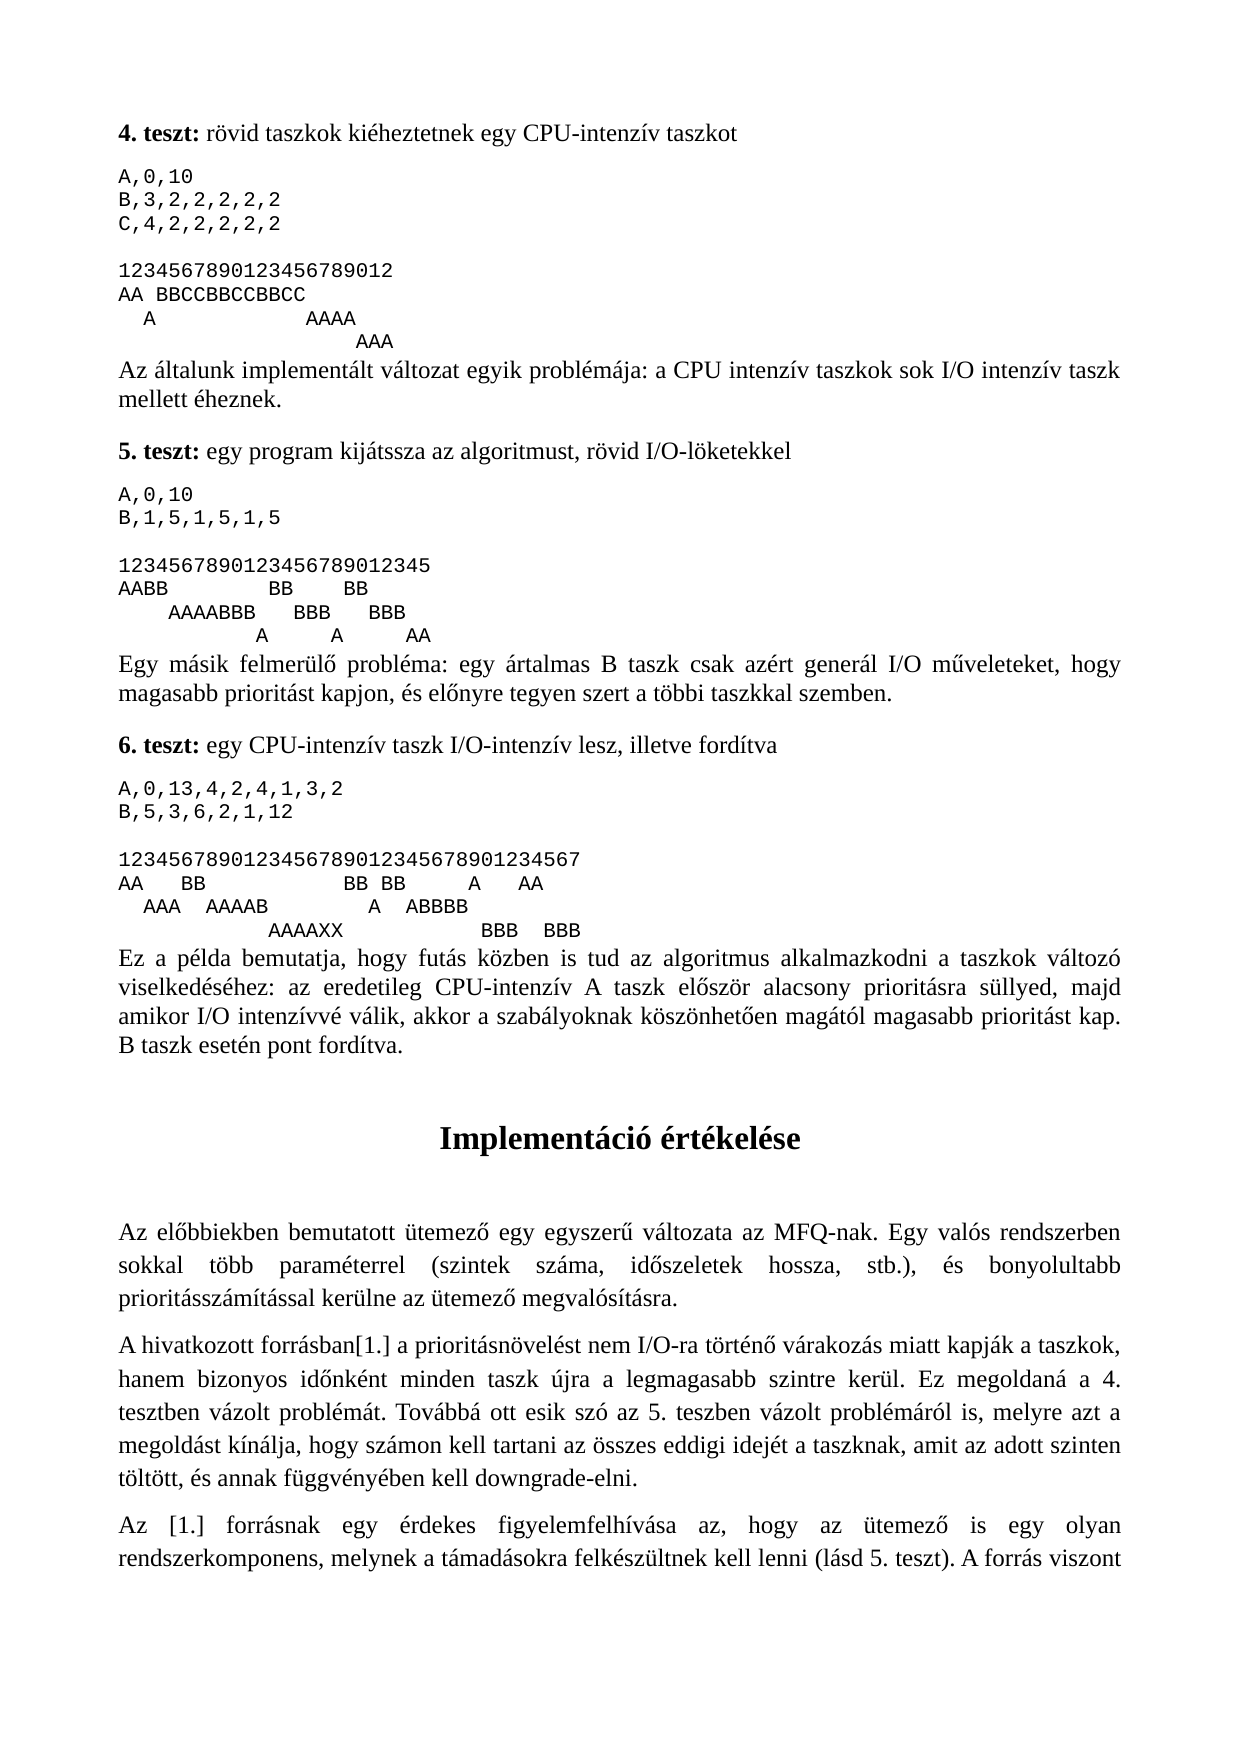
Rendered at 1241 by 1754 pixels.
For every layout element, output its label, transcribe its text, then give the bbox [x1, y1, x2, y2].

text Az általunk implementált változat egyik problémája: a CPU intenzív taszkok sok I/O intenzív taszk mellett éheznek. [118, 355, 1122, 412]
text Egy másik felmerülő probléma: egy ártalmas B taszk csak azért generál I/O műveleteket, hogy magasabb prioritást kapjon, és előnyre tegyen szert a többi taszkkal szemben. [118, 649, 1122, 707]
text 6. teszt: egy CPU-intenzív taszk I/O-intenzív lesz, illetve fordítva [118, 730, 1122, 759]
text AAA AAAAB A ABBBB [118, 896, 1122, 920]
text 1234567890123456789012345 [118, 554, 1122, 578]
text AA BBCCBBCCBBCC [118, 284, 1122, 308]
text A A AA [118, 626, 1122, 649]
text B,5,3,6,2,1,12 [118, 802, 1122, 825]
text 5. teszt: egy program kijátssza az algoritmust, rövid I/O-löketekkel [118, 436, 1122, 465]
text A hivatkozott forrásban[1.] a prioritásnövelést nem I/O-ra történő várakozás miatt kapják a taszkok, hanem bizonyos időnként minden taszk újra a legmagasabb szintre kerül. Ez megoldaná a 4. tesztben vázolt problémát. Továbbá ott esik szó az 5. teszben vázolt problémáról is, melyre azt a megoldást kínálja, hogy számon kell tartani az összes eddigi idejét a taszknak, amit az adott szinten töltött, és annak függvényében kell downgrade-elni. [118, 1331, 1122, 1491]
text AAAAXX BBB BBB [118, 920, 1122, 943]
text C,4,2,2,2,2,2 [118, 213, 1122, 237]
text 4. teszt: rövid taszkok kiéheztetnek egy CPU-intenzív taszkot [118, 118, 1122, 147]
text Az előbbiekben bemutatott ütemező egy egyszerű változata az MFQ-nak. Egy valós rendszerben sokkal több paraméterrel (szintek száma, időszeletek hossza, stb.), és bonyolultabb prioritásszámítással kerülne az ütemező megvalósításra. [118, 1217, 1122, 1312]
text B,1,5,1,5,1,5 [118, 507, 1122, 531]
text AAA [118, 331, 1122, 355]
text Az [1.] forrásnak egy érdekes figyelemfelhívása az, hogy az ütemező is egy olyan rendszerkomponens, melynek a támadásokra felkészültnek kell lenni (lásd 5. teszt). A forrás viszont [118, 1510, 1122, 1572]
text 1234567890123456789012345678901234567 [118, 849, 1122, 872]
text A,0,10 [118, 484, 1122, 507]
subtitle Implementáció értékelése [118, 1118, 1122, 1157]
text A AAAA [118, 308, 1122, 331]
text AA BB BB BB A AA [118, 872, 1122, 896]
text AAAABBB BBB BBB [118, 602, 1122, 626]
text AABB BB BB [118, 578, 1122, 602]
text A,0,10 [118, 166, 1122, 189]
text 1234567890123456789012 [118, 260, 1122, 284]
text Ez a példa bemutatja, hogy futás közben is tud az algoritmus alkalmazkodni a taszkok változó viselkedéséhez: az eredetileg CPU-intenzív A taszk először alacsony prioritásra süllyed, majd amikor I/O intenzívvé válik, akkor a szabályoknak köszönhetően magától magasabb prioritást kap. B taszk esetén pont fordítva. [118, 943, 1122, 1058]
text A,0,13,4,2,4,1,3,2 [118, 778, 1122, 802]
text B,3,2,2,2,2,2 [118, 189, 1122, 213]
